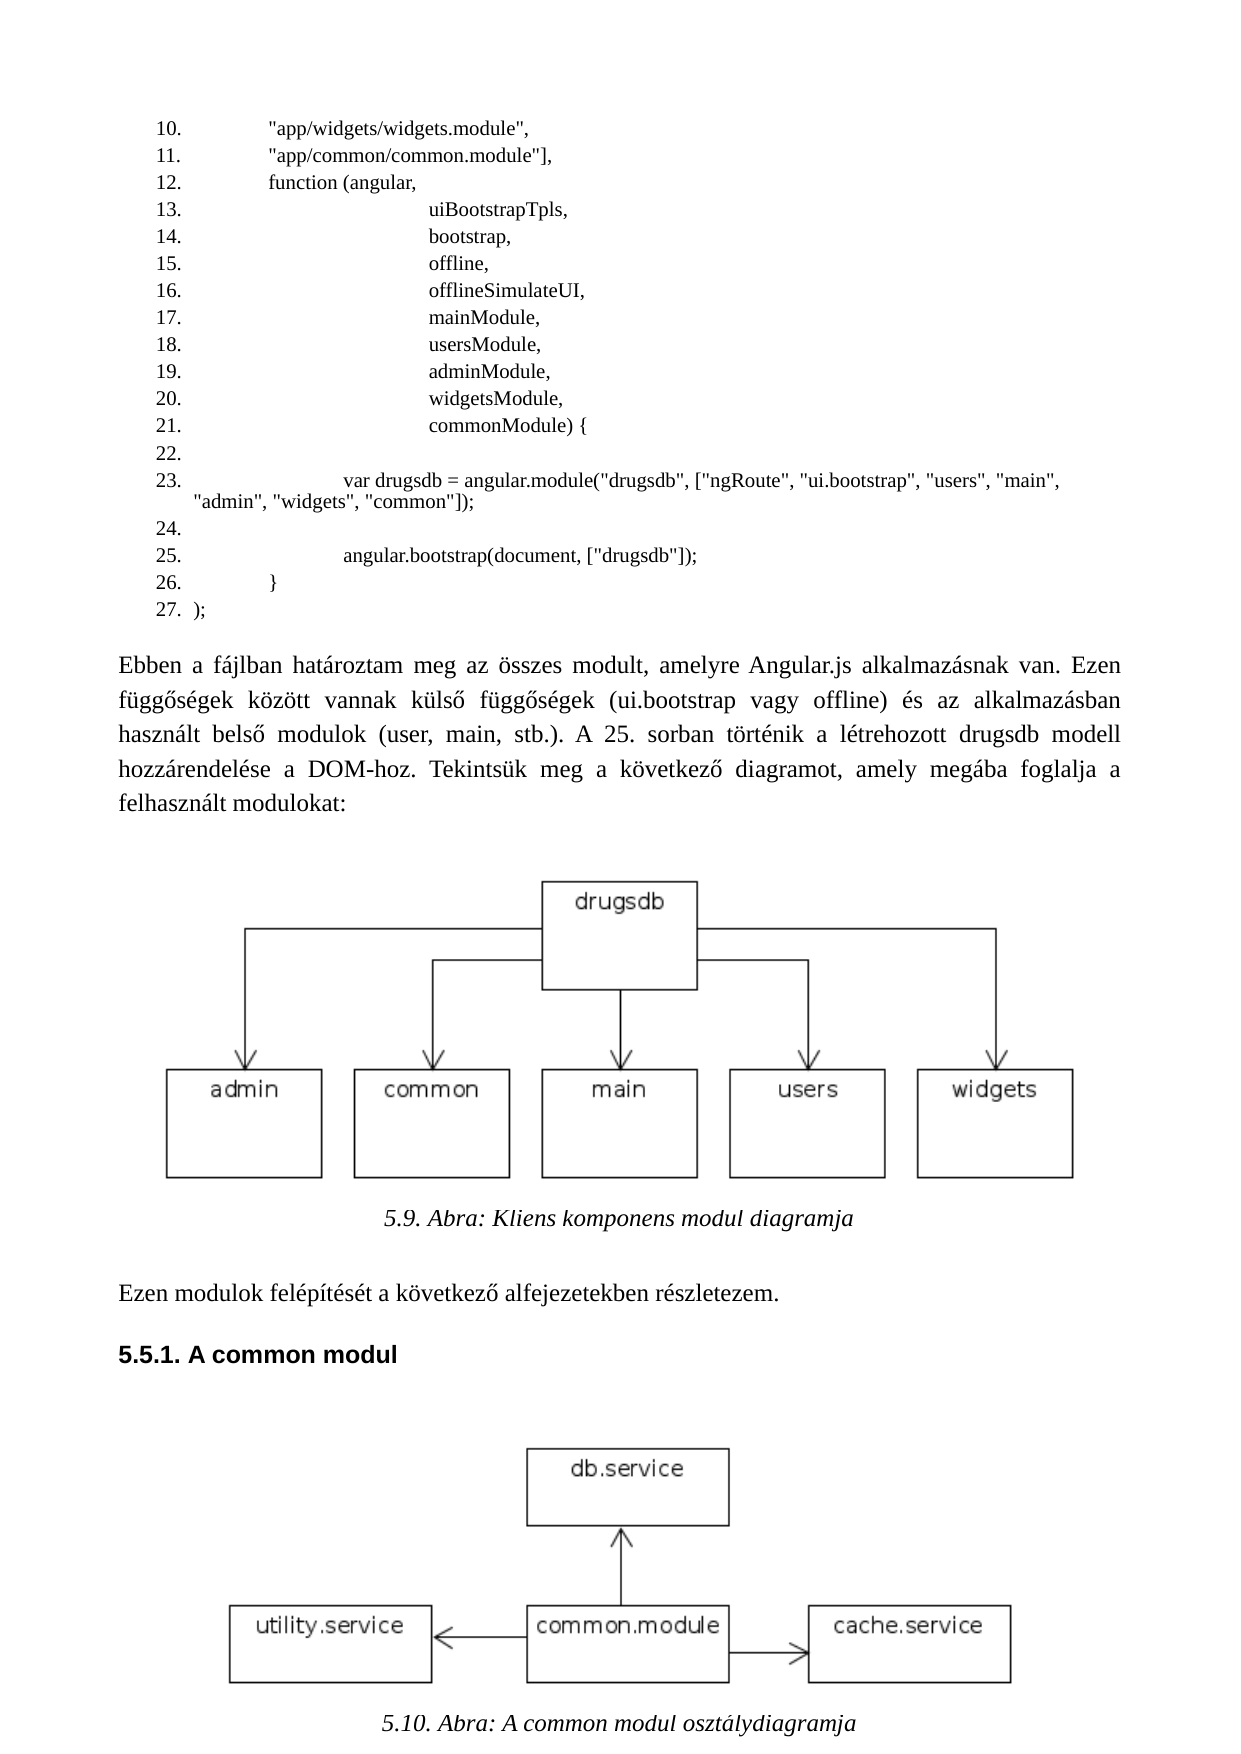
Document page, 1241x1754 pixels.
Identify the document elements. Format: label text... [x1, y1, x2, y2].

text Ezen modulok felépítését a következő alfejezetekben részletezem. [118, 1273, 1122, 1309]
list commonModule) { [156, 416, 1122, 437]
picture [198, 1417, 1043, 1715]
list "app/common/common.module"], [156, 145, 1122, 166]
list } [156, 572, 1122, 593]
list angular.bootstrap(document, ["drugsdb"]); [156, 545, 1122, 566]
list offline, [156, 253, 1122, 274]
list ); [156, 599, 1122, 621]
list usersModule, [156, 335, 1122, 356]
list "app/widgets/widgets.module", [156, 118, 1122, 139]
list adminModule, [156, 362, 1122, 383]
list bootstrap, [156, 226, 1122, 247]
list var drugsdb = angular.module("drugsdb", ["ngRoute", "ui.bootstrap", "users", "main", "admin", "widgets", "common"]); [156, 470, 1122, 512]
picture [135, 850, 1105, 1210]
list offlineSimulateUI, [156, 281, 1122, 302]
text 5.9. Ábra: Kliens komponens modul diagramja [136, 1210, 1104, 1231]
subtitle A common modul [118, 1347, 1122, 1368]
list function (angular, [156, 172, 1122, 193]
text 5.10. Ábra: A common modul osztálydiagramja [198, 1715, 1042, 1736]
title Ebben a fájlban határoztam meg az összes modult, amelyre Angular.js alkalmazásnak van. Ezen függőségek között vannak külső függőségek (ui.bootstrap vagy offline) és az alkalmazásban használt belső modulok (user, main, stb.). A 25. sorban történik a létrehozott drugsdb modell hozzárendelése a DOM-hoz. Tekintsük meg a következő diagramot, amely megába foglalja a felhasznált modulokat: [118, 651, 1122, 817]
list mainModule, [156, 308, 1122, 329]
list uiBootstrapTpls, [156, 199, 1122, 220]
list widgetsModule, [156, 389, 1122, 410]
